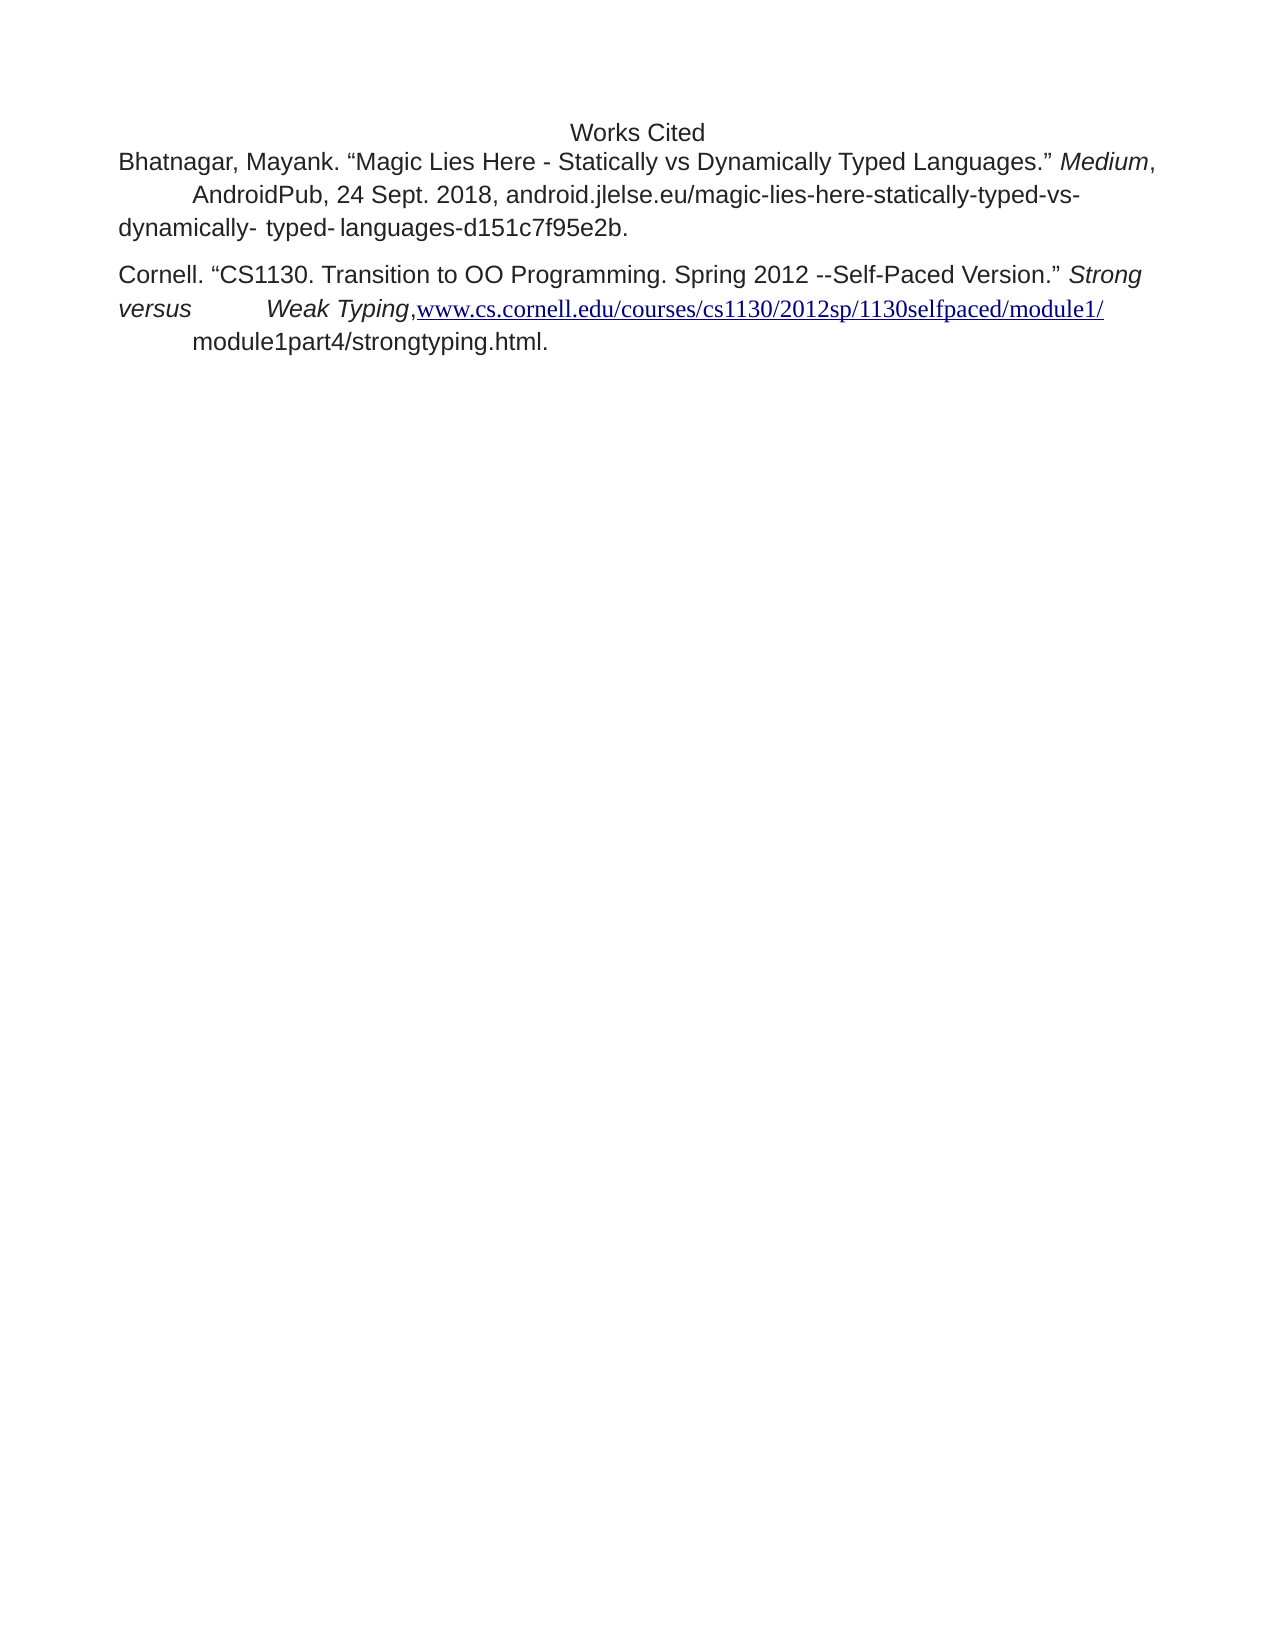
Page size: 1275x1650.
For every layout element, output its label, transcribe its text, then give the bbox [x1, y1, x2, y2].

text Bhatnagar, Mayank. “Magic Lies Here - Statically vs Dynamically Typed Languages.” Medium, AndroidPub, 24 Sept. 2018, android.jlelse.eu/magic-lies-here-statically-typed-vs-dynamically- typed- languages-d151c7f95e2b. [118, 147, 1157, 242]
text Cornell. “CS1130. Transition to OO Programming. Spring 2012 --Self-Paced Version.” Strong versus Weak Typing,www.cs.cornell.edu/courses/cs1130/2012sp/1130selfpaced/module1/ module1part4/strongtyping.html. [118, 261, 1157, 355]
text Works Cited [118, 118, 1157, 147]
